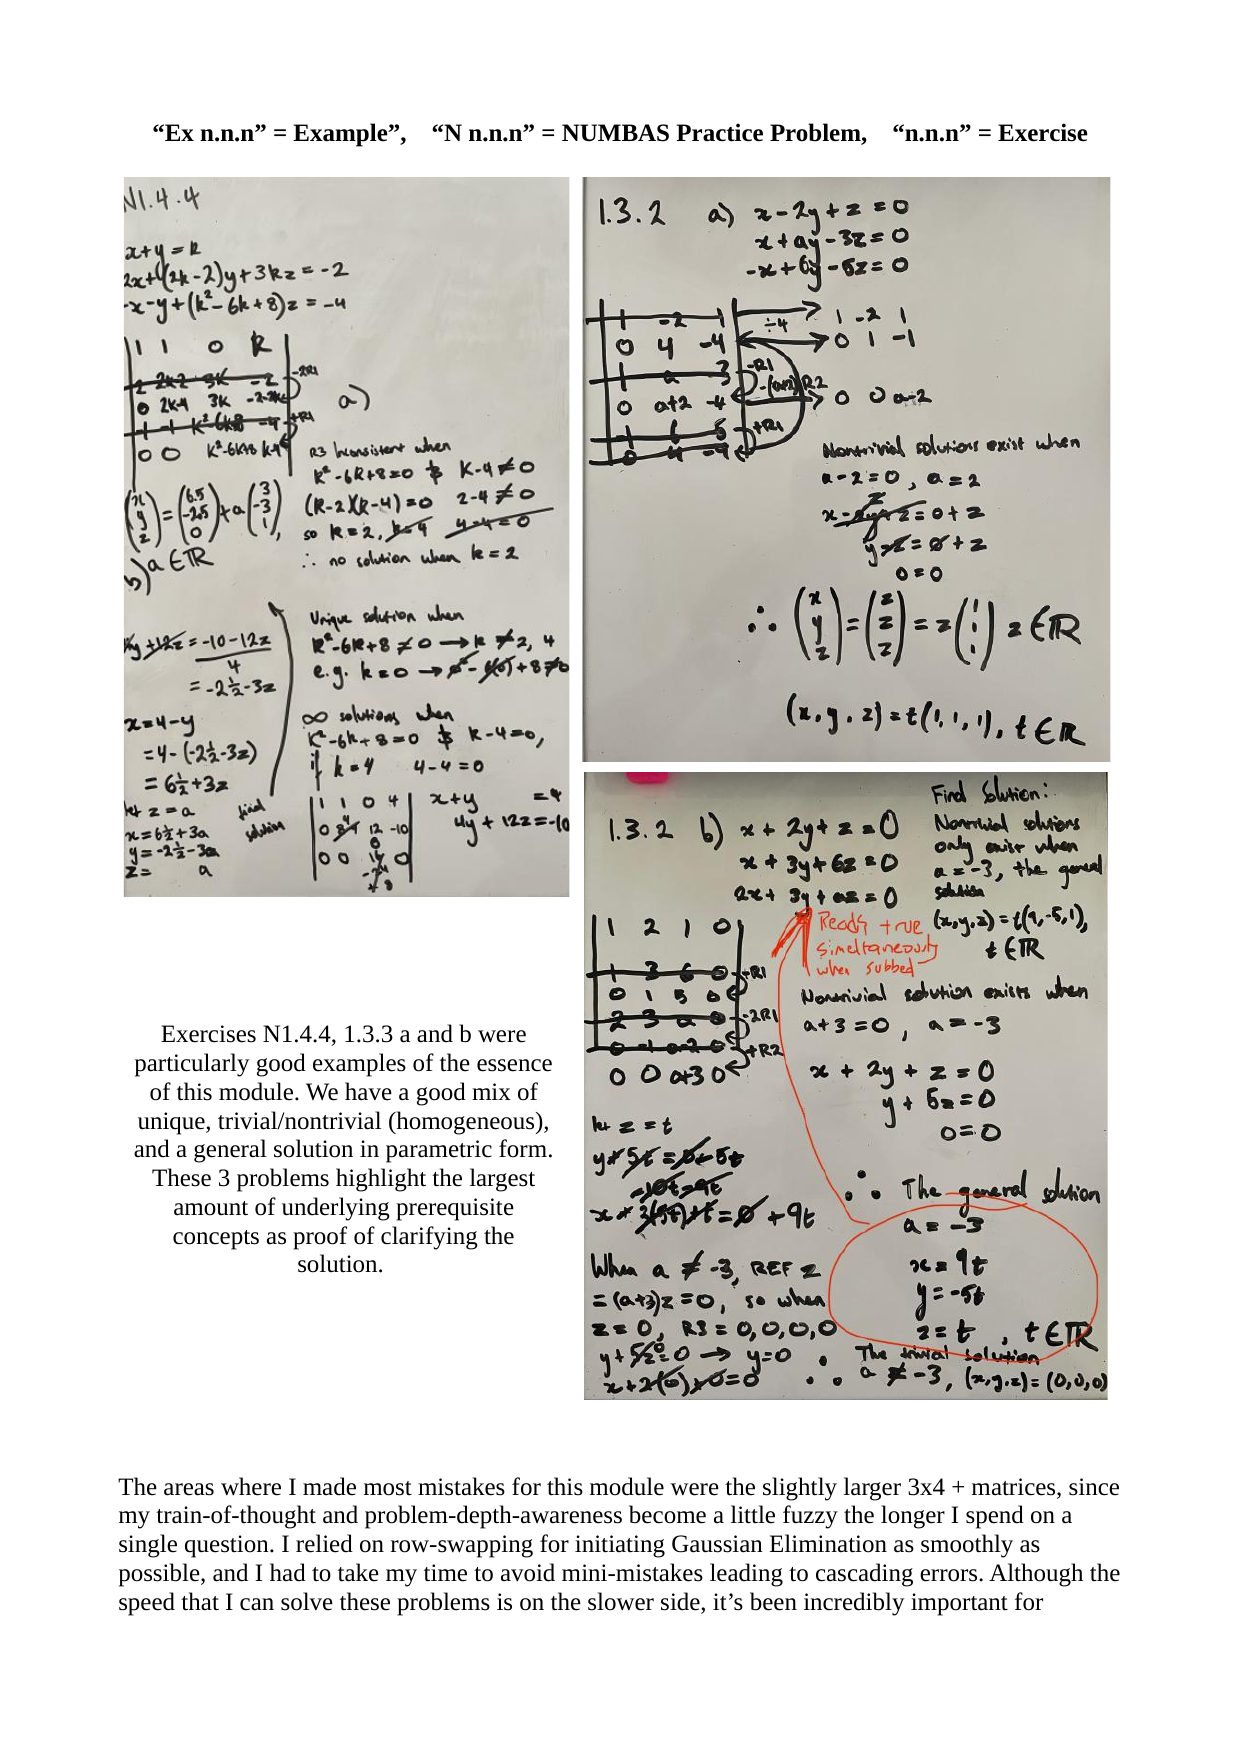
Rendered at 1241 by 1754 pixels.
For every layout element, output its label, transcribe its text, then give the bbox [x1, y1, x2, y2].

picture [582, 177, 1111, 762]
picture [584, 772, 1108, 1400]
picture [123, 177, 570, 897]
text The areas where I made most mistakes for this module were the slightly larger 3x4 + matrices, since my train-of-thought and problem-depth-awareness become a little fuzzy the longer I spend on a single question. I relied on row-swapping for initiating Gaussian Elimination as smoothly as possible, and I had to take my time to avoid mini-mistakes leading to cascading errors. Although the speed that I can solve these problems is on the slower side, it’s been incredibly important for [118, 1472, 1122, 1615]
